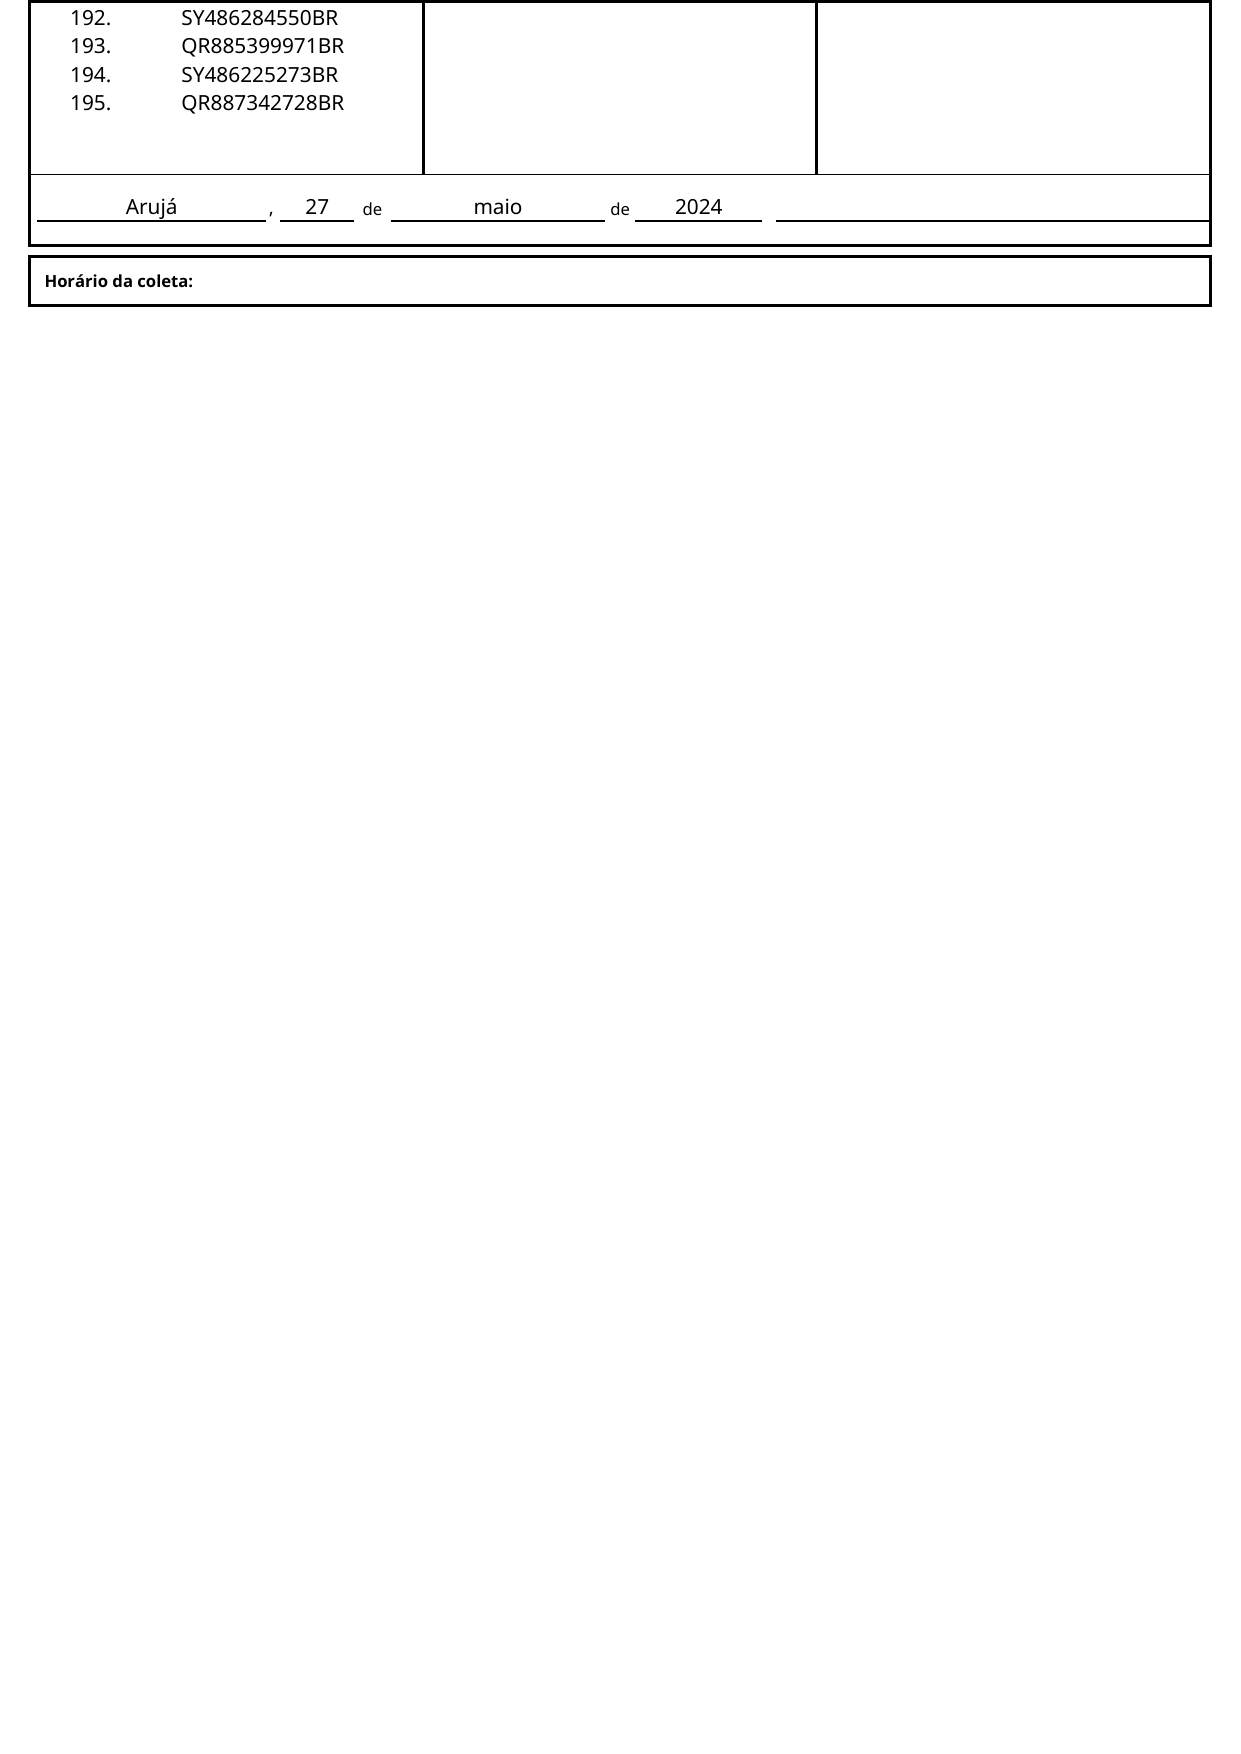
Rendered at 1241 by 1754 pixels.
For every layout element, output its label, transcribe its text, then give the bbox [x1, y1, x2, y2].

table_cell 27 [280, 175, 354, 220]
table_cell [354, 220, 391, 244]
table_cell Arujá [37, 175, 266, 220]
table_cell , [266, 175, 280, 220]
table_cell [635, 222, 762, 244]
table_cell [280, 222, 354, 244]
table_cell [1058, 247, 1211, 254]
table_cell [31, 175, 37, 220]
table_cell [391, 222, 605, 244]
table_cell QR887107163BR QR887333385BR SY486228178BR SY486177547BR QR886901522BR QR886936155BR SY486250560BR QR887256644BR SY486157281BR SY483538391BR QR884963382BR QR887265779BR QR886258887BR SY486306771BR SY485171579BR QR885372293BR QR883368659BR SY485160355BR QR885917150BR QR885199754BR QR884928160BR SY483584833BR QR886306551BR QR885983281BR SY485280525BR QR887318511BR SY485213720BR QR885393395BR SY486140547BR SY483449135BR QR886899599BR SY487050627BR SY486271193BR QR886975247BR QR885979675BR QR887120394BR QR885397600BR SY485270378BR QR886967563BR SY486213743BR SY486225959BR QR886981857BR QR884883874BR QR885962508BR QR882541801BR QR882314844BR QR884636158BR SY486271159BR QR887255065BR SY486206787BR QR882384108BR QR886960401BR SY486261925BR QR882070166BR SY483522431BR QR885913878BR QR886920739BR QR885182762BR QR887344658BR QR884585204BR QR884620467BR SY483588375BR QR886230827BR QR887754953BR QR884886969BR QR885362472BR QR886213792BR QR883791213BR QR883373628BR QR883788090BR QR887893972BR QR887127905BR QR884929987BR QR887534921BR SY483479852BR QR883361766BR SY486162644BR QR883758138BR QR887071755BR SY481972194BR QR887903578BR QR887841445BR QR887492002BR QR883698893BR QR887129040BR [425, 3, 815, 174]
table_cell [605, 220, 635, 244]
table_cell de [605, 175, 635, 220]
table_cell de [354, 175, 391, 220]
table_cell Horário da coleta: [31, 258, 1209, 304]
table_cell [30, 247, 1058, 254]
table_cell [31, 220, 37, 244]
table_cell maio [391, 175, 605, 220]
table_cell QR882394119BR SY482138980BR SY483497578BR QR887256321BR QR887502521BR QR887264376BR QR884921997BR QR886931728BR SY485189813BR QR887328522BR QR884624906BR QR885951010BR QR887848103BR QR887703885BR QR887701774BR QR887900086BR SY487072450BR SY486179790BR QR887690042BR SY487574142BR SY485149553BR SY487088018BR SY487002516BR SY482113121BR SY483605635BR QR887544800BR QR887291703BR SY483530565BR SY485152226BR QR885408245BR SY486974926BR SY485180615BR QR883744607BR SY483472032BR SY482105200BR SY487036157BR QR887751135BR QR887460279BR QR884561171BR SY486328560BR QR887287403BR SY486253813BR QR887271068BR QR885426782BR QR885447924BR [818, 3, 1209, 174]
table_cell [266, 220, 280, 244]
table_cell [762, 175, 776, 244]
table_cell [776, 175, 1209, 220]
table_cell QR887779425BR SY487039697BR QR887695787BR QR887108288BR QR887248912BR SY486164075BR SY486158525BR QR887312964BR QR887458916BR QR885929060BR QR887295577BR QR887774405BR QR887845257BR SY485260591BR QR885926911BR QR886254151BR SY485257725BR QR887736416BR QR887736291BR QR885985631BR QR886271591BR QR886287680BR SY485304173BR QR885975118BR SY483601491BR QR884550956BR SY486939442BR SY486182683BR QR886304808BR QR886927065BR QR885432920BR QR887073456BR QR887103918BR 86250701BR QR887316189BR QR887338326BR QR887326124BR SY486160674BR QR887291840BR 43483465156 43478694396 SY486306175BR QR886893976BR QR886922765BR QR887471740BR SY486240531BR SY485184060BR SY486911223BR QR885932608BR QR882395247BR QR883702023BR QR887513657BR QR885243118BR SY482053723BR SY486279055BR QR882515418BR SY482113081BR SY487000679BR QR883402369BR QR884568501BR QR887278653BR SY486934723BR SY487065578BR QR885399588BR QR883364952BR QR882559039BR QR882567622BR SY483424598BR QR882372039BR SY487571035BR QR887864675BR QR886299484BR SY485297027BR SY482070718BR SY486974373BR QR885240292BR QR887289381BR QR886973776BR QR887881149BR SY483520166BR QR887483941BR QR884969694BR SY483565180BR QR887340165BR SY485168610BR SY485217050BR SY486251874BR QR885419217BR QR886260259BR SY483450995BR QR885202042BR QR885172663BR SY486953515BR SY482128024BR SY485260852BR QR885386981BR SY486254840BR SY487008964BR QR886916725BR QR883757319BR SY486284550BR QR885399971BR SY486225273BR QR887342728BR [31, 3, 422, 174]
table_cell [37, 222, 266, 244]
table_cell 2024 [635, 175, 762, 220]
table_cell [776, 222, 1209, 244]
